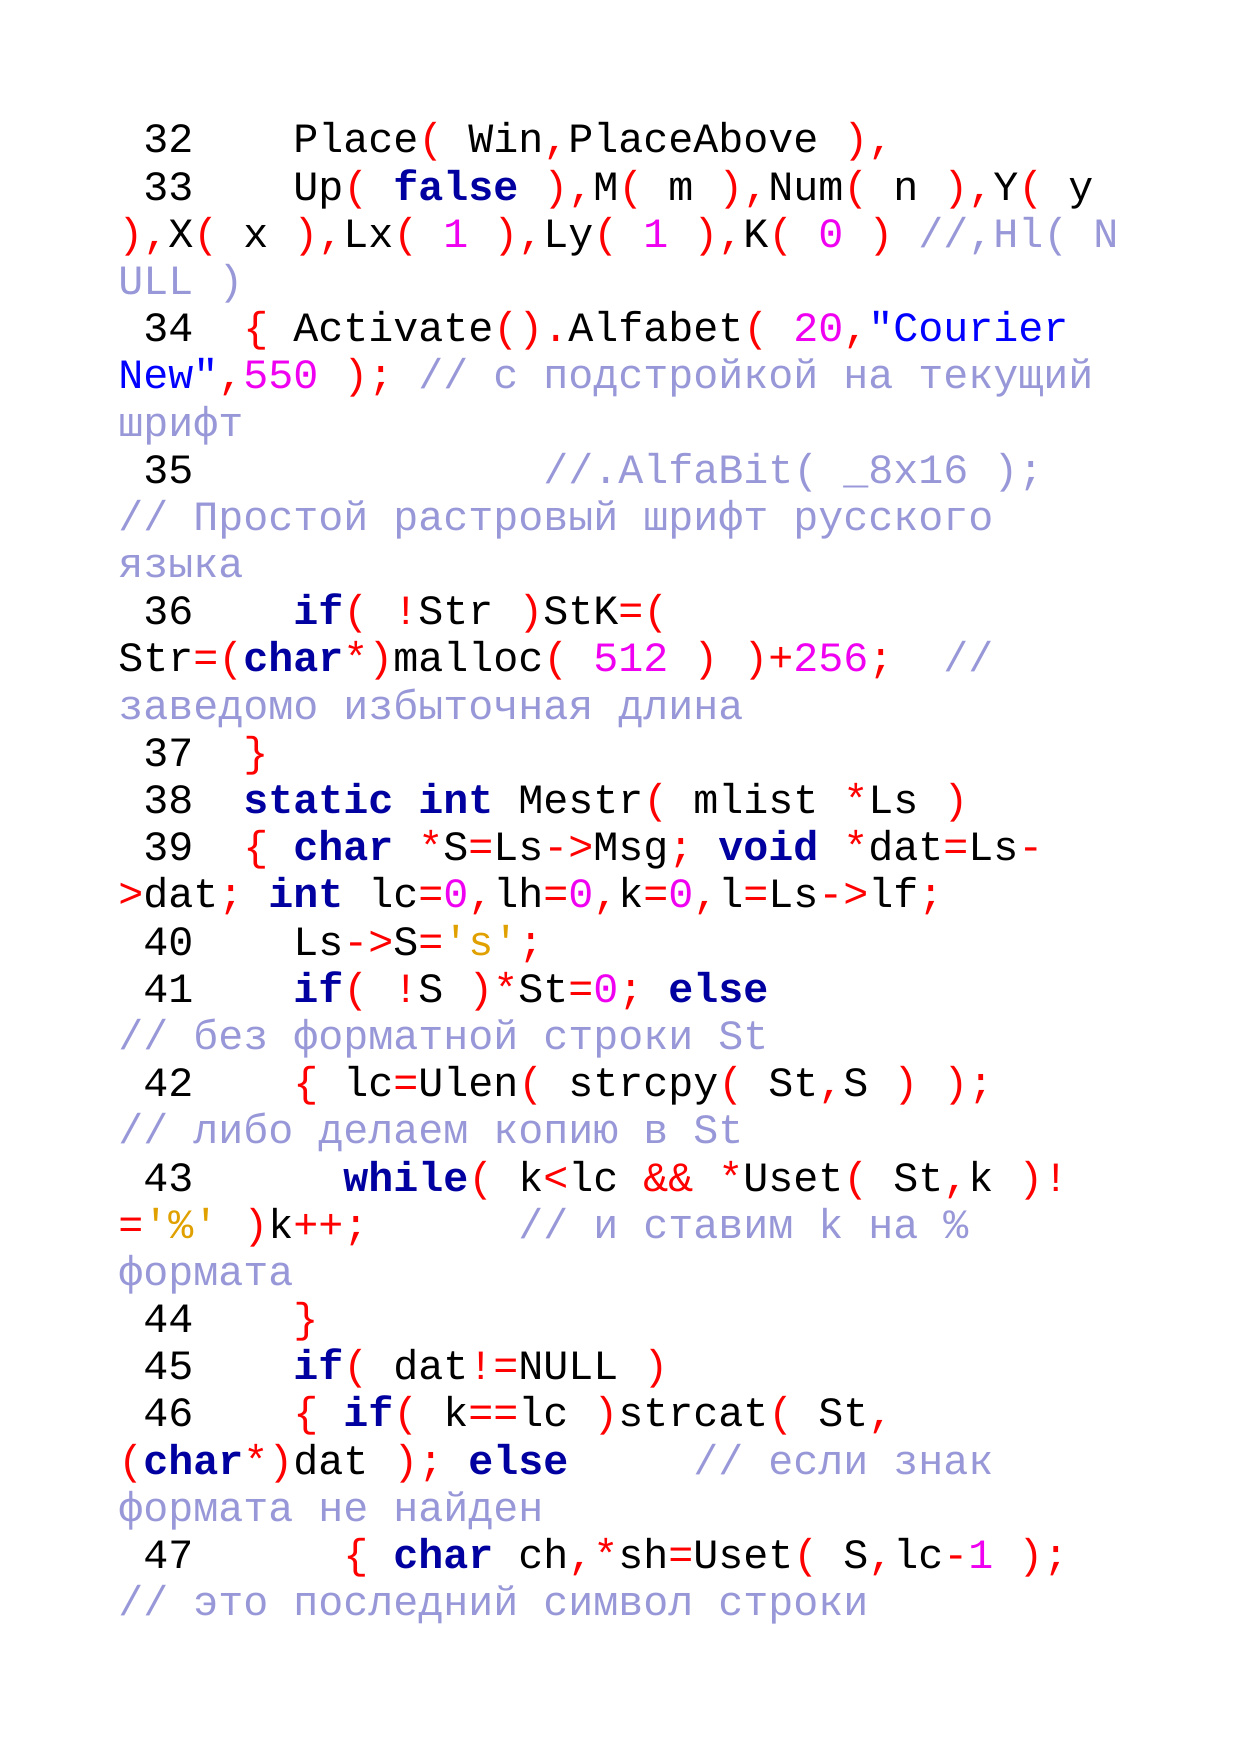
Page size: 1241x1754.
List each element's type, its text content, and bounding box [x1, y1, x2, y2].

subtitle 45 if( dat!=NULL ) [468, 1345, 518, 1392]
subtitle 32 Place( Win,PlaceAbove ), [118, 118, 293, 165]
subtitle 39 { char *S=Ls->Msg; void *dat=Ls->dat; int lc=0,lh=0,k=0,l=Ls->lf; [918, 826, 1122, 920]
subtitle 44 } [118, 1298, 1122, 1345]
subtitle 39 { char *S=Ls->Msg; void *dat=Ls->dat; int lc=0,lh=0,k=0,l=Ls->lf; [118, 826, 493, 920]
subtitle 45 if( dat!=NULL ) [643, 1345, 1122, 1392]
subtitle 40 Ls->S='s'; [118, 920, 293, 967]
subtitle 37 } [118, 732, 1122, 779]
subtitle 38 static int Mestr( mlist *Ls ) [643, 779, 693, 826]
subtitle 35 //.AlfaBit( _8x16 ); // Простой растровый шрифт русского языка [118, 448, 1122, 590]
subtitle 38 static int Mestr( mlist *Ls ) [843, 779, 868, 826]
subtitle 45 if( dat!=NULL ) [118, 1345, 393, 1392]
subtitle 40 Ls->S='s'; [343, 920, 393, 967]
subtitle 38 static int Mestr( mlist *Ls ) [118, 779, 518, 826]
subtitle 33 Up( false ),M( m ),Num( n ),Y( y ),X( x ),Lx( 1 ),Ly( 1 ),K( 0 ) //,Hl( NULL ) [118, 165, 1122, 307]
subtitle 38 static int Mestr( mlist *Ls ) [943, 779, 1122, 826]
subtitle 41 if( !S )*St=0; else // без форматной строки St [118, 967, 1122, 1062]
subtitle 36 if( !Str )StK=( Str=(char*)malloc( 512 ) )+256; // заведомо избыточная длина [118, 590, 1122, 732]
subtitle 32 Place( Win,PlaceAbove ), [843, 118, 1122, 165]
subtitle 47 { char ch,*sh=Uset( S,lc-1 ); // это последний символ строки [118, 1534, 1122, 1628]
subtitle 42 { lc=Ulen( strcpy( St,S ) ); // либо делаем копию в St [118, 1062, 1122, 1156]
subtitle 40 Ls->S='s'; [418, 920, 1122, 967]
subtitle 34 { Activate().Alfabet( 20,"Courier New",550 ); // с подстройкой на текущий шрифт [118, 307, 1122, 448]
subtitle 39 { char *S=Ls->Msg; void *dat=Ls->dat; int lc=0,lh=0,k=0,l=Ls->lf; [643, 826, 868, 920]
subtitle 32 Place( Win,PlaceAbove ), [418, 118, 468, 165]
subtitle 46 { if( k==lc )strcat( St,(char*)dat ); else // если знак формата не найден [118, 1392, 1122, 1534]
subtitle 39 { char *S=Ls->Msg; void *dat=Ls->dat; int lc=0,lh=0,k=0,l=Ls->lf; [543, 826, 618, 920]
subtitle 32 Place( Win,PlaceAbove ), [543, 118, 568, 165]
subtitle 43 while( k<lc && *Uset( St,k )!='%' )k++; // и ставим k на % формата [118, 1156, 1122, 1298]
